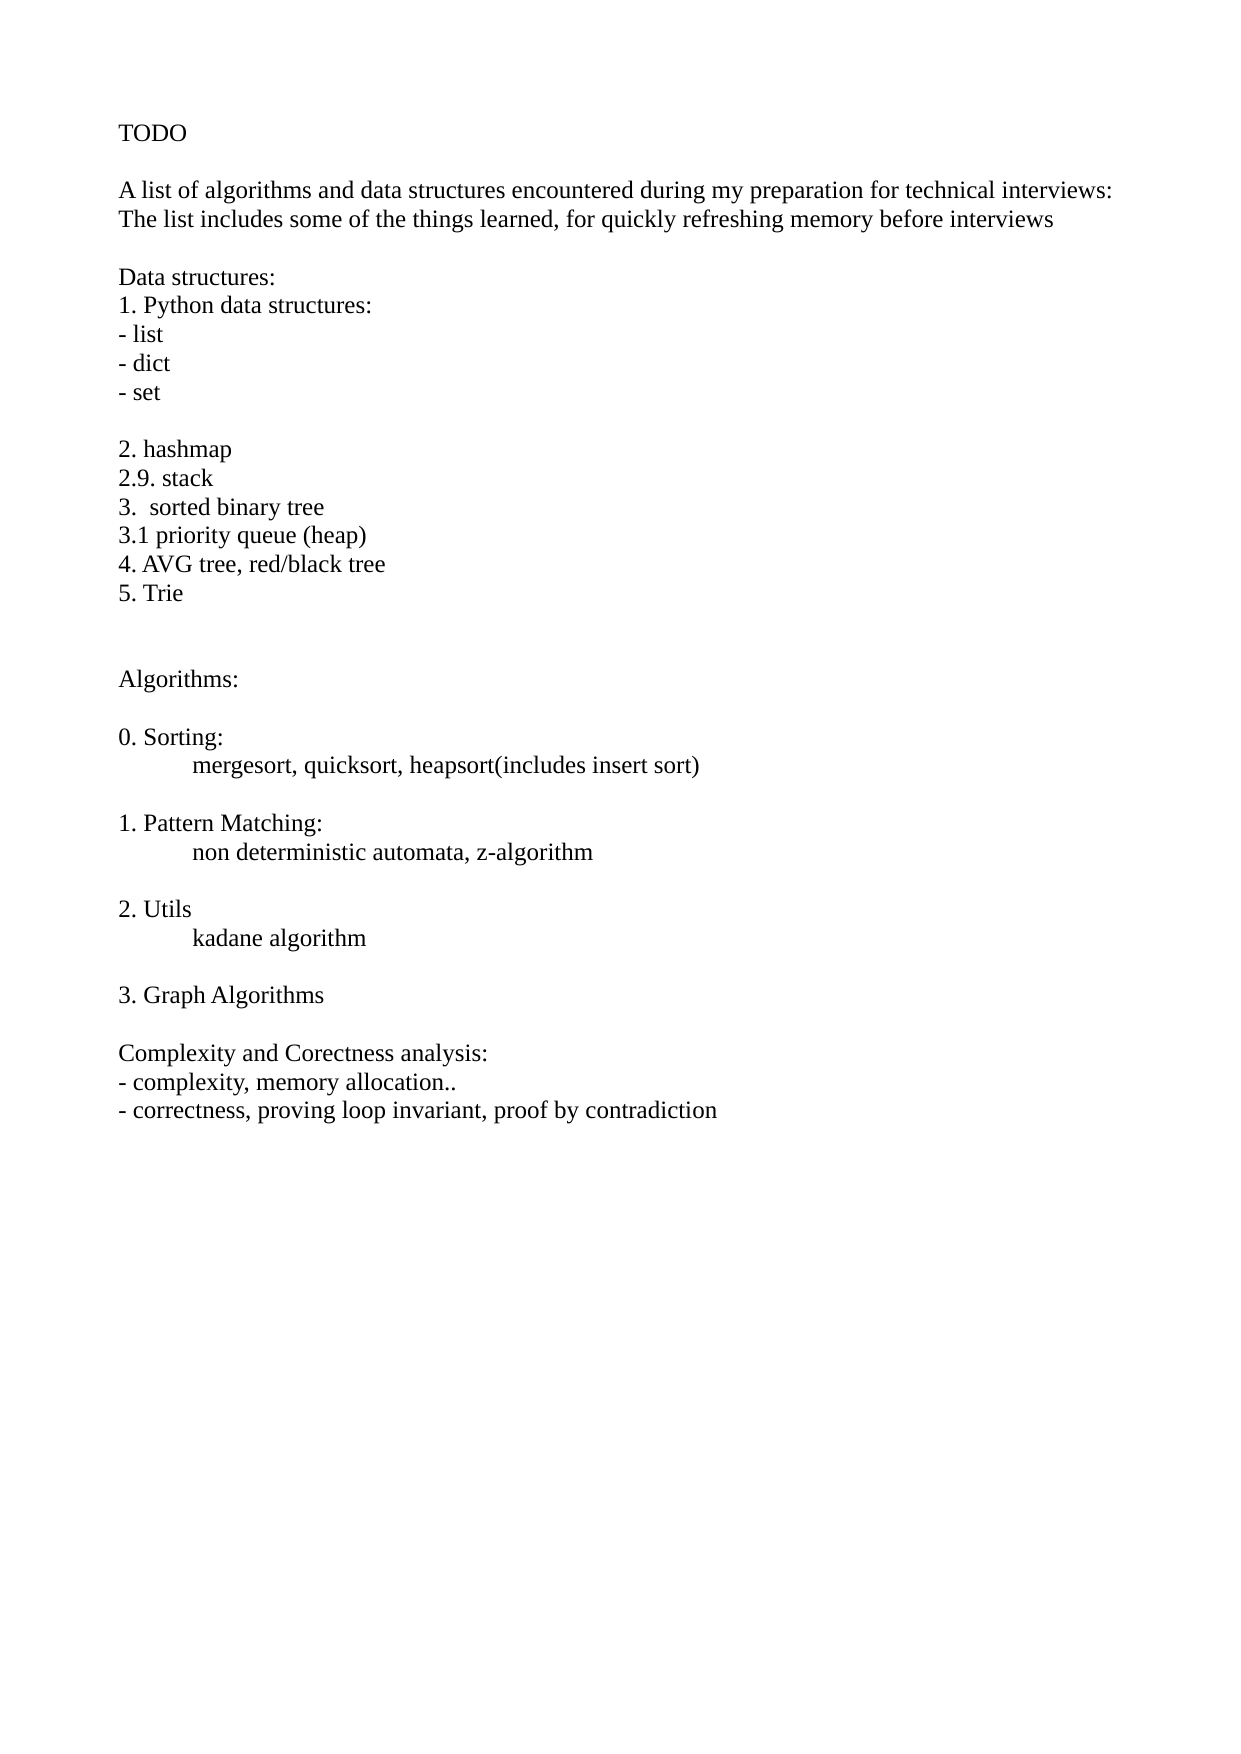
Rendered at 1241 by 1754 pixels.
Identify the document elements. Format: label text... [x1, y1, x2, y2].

text kadane algorithm [118, 923, 1122, 952]
text Complexity and Corectness analysis: [118, 1038, 1122, 1067]
text 1. Python data structures: [118, 291, 1122, 319]
text 2. hashmap [118, 434, 1122, 463]
text - complexity, memory allocation.. [118, 1067, 1122, 1096]
text 1. Pattern Matching: [118, 808, 1122, 837]
text - dict [118, 348, 1122, 377]
text 3.1 priority queue (heap) [118, 521, 1122, 549]
text The list includes some of the things learned, for quickly refreshing memory before interviews [118, 204, 1122, 233]
text - list [118, 319, 1122, 348]
text - correctness, proving loop invariant, proof by contradiction [118, 1096, 1122, 1124]
text 5. Trie [118, 578, 1122, 607]
text 0. Sorting: [118, 722, 1122, 751]
text 4. AVG tree, red/black tree [118, 549, 1122, 578]
text mergesort, quicksort, heapsort(includes insert sort) [118, 751, 1122, 779]
text non deterministic automata, z-algorithm [118, 837, 1122, 866]
text TODO [118, 118, 1122, 147]
text A list of algorithms and data structures encountered during my preparation for technical interviews: [118, 176, 1122, 204]
text Data structures: [118, 262, 1122, 291]
text 2. Utils [118, 894, 1122, 923]
text - set [118, 377, 1122, 406]
text Algorithms: [118, 664, 1122, 693]
text 2.9. stack [118, 463, 1122, 492]
text 3. sorted binary tree [118, 492, 1122, 521]
text 3. Graph Algorithms [118, 981, 1122, 1009]
